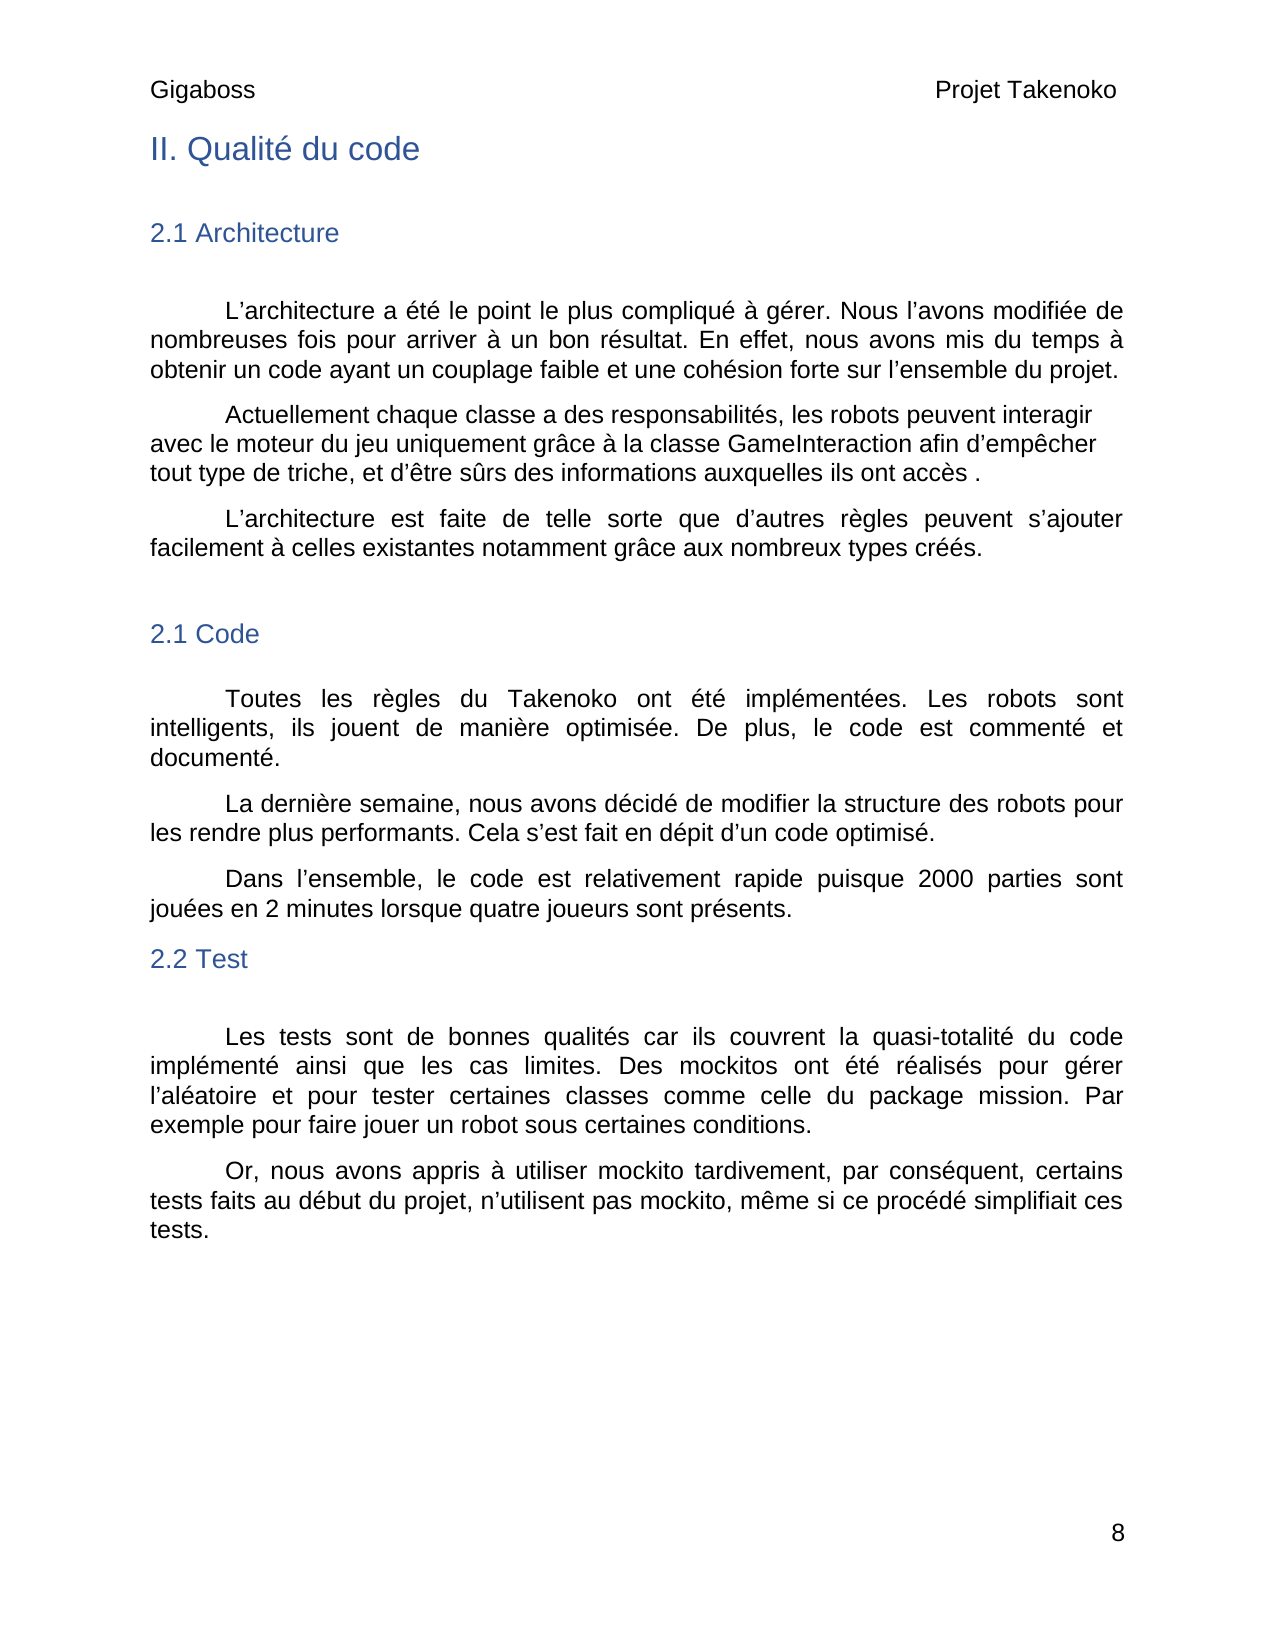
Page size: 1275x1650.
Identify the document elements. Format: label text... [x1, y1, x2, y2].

subtitle 2.1 Architecture [150, 217, 1125, 249]
text L’architecture est faite de telle sorte que d’autres règles peuvent s’ajouter facilement à celles existantes notamment grâce aux nombreux types créés. [150, 503, 1125, 562]
text Or, nous avons appris à utiliser mockito tardivement, par conséquent, certains tests faits au début du projet, n’utilisent pas mockito, même si ce procédé simplifiait ces tests. [150, 1156, 1125, 1244]
text L’architecture a été le point le plus compliqué à gérer. Nous l’avons modifiée de nombreuses fois pour arriver à un bon résultat. En effet, nous avons mis du temps à obtenir un code ayant un couplage faible et une cohésion forte sur l’ensemble du projet. [150, 295, 1125, 383]
subtitle 2.1 Code [150, 618, 1125, 649]
subtitle II. Qualité du code [150, 129, 1125, 167]
text Les tests sont de bonnes qualités car ils couvrent la quasi-totalité du code implémenté ainsi que les cas limites. Des mockitos ont été réalisés pour gérer l’aléatoire et pour tester certaines classes comme celle du package mission. Par exemple pour faire jouer un robot sous certaines conditions. [150, 1021, 1125, 1139]
text Dans l’ensemble, le code est relativement rapide puisque 2000 parties sont jouées en 2 minutes lorsque quatre joueurs sont présents. [150, 864, 1125, 923]
text Actuellement chaque classe a des responsabilités, les robots peuvent interagir avec le moteur du jeu uniquement grâce à la classe GameInteraction afin d’empêcher tout type de triche, et d’être sûrs des informations auxquelles ils ont accès . [150, 400, 1125, 486]
text La dernière semaine, nous avons décidé de modifier la structure des robots pour les rendre plus performants. Cela s’est fait en dépit d’un code optimisé. [150, 788, 1125, 847]
subtitle 2.2 Test [150, 943, 1125, 975]
text Toutes les règles du Takenoko ont été implémentées. Les robots sont intelligents, ils jouent de manière optimisée. De plus, le code est commenté et documenté. [150, 683, 1125, 771]
